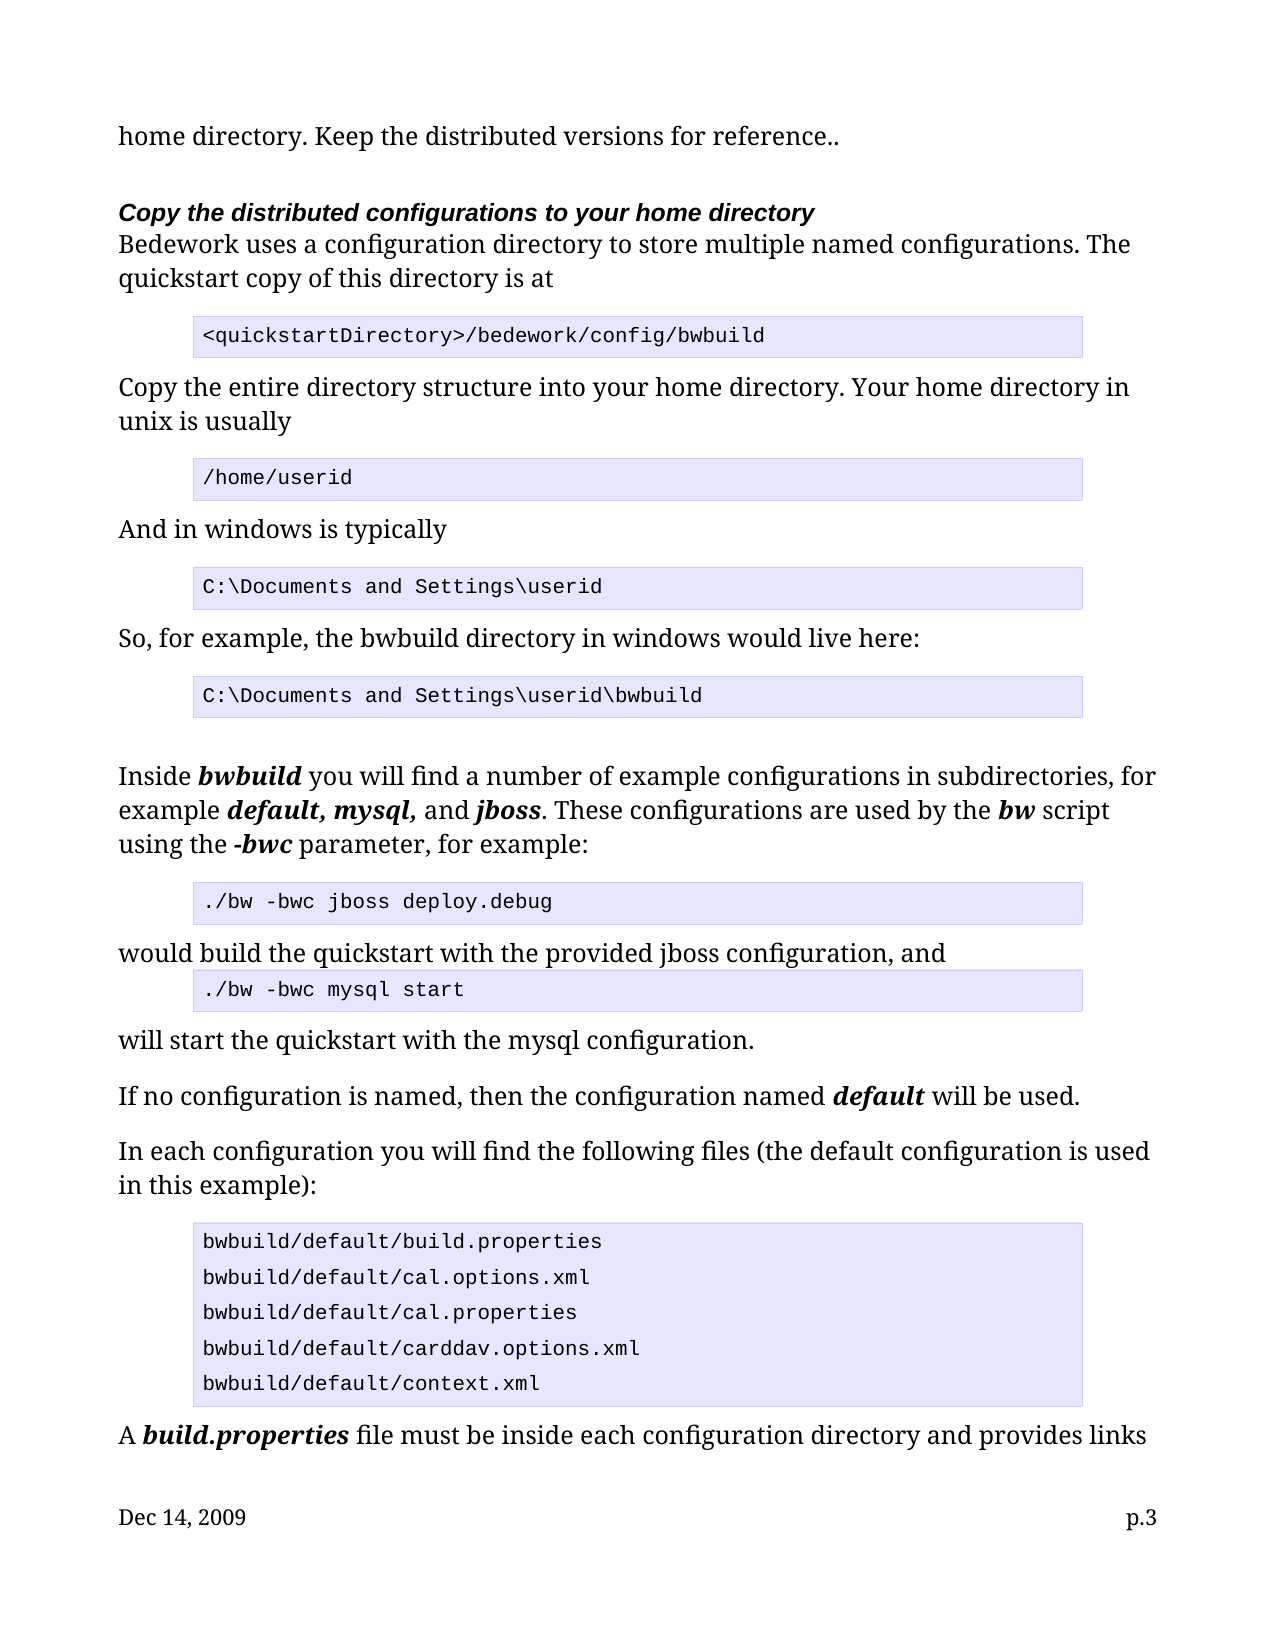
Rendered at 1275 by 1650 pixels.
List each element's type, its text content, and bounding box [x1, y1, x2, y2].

text Copy the entire directory structure into your home directory. Your home directory in unix is usually [118, 369, 1157, 437]
subtitle Copy the distributed configurations to your home directory [118, 199, 1157, 226]
text If no configuration is named, then the configuration named default will be used. [118, 1078, 1157, 1112]
text C:\Documents and Settings\userid\bwbuild [194, 677, 1082, 717]
text And in windows is typically [118, 512, 1157, 546]
text bwbuild/default/context.xml [194, 1364, 1082, 1406]
text A build.properties file must be inside each configuration directory and provides links [118, 1418, 1157, 1452]
text ./bw -bwc jboss deploy.debug [194, 883, 1082, 924]
text <quickstartDirectory>/bedework/config/bwbuild [194, 317, 1082, 357]
text bwbuild/default/cal.properties [194, 1293, 1082, 1326]
text would build the quickstart with the provided jboss configuration, and [118, 935, 1157, 969]
text Bedework uses a configuration directory to store multiple named configurations. The quickstart copy of this directory is at [118, 226, 1157, 294]
text /home/userid [194, 459, 1082, 500]
text bwbuild/default/build.properties [194, 1224, 1082, 1255]
text In each configuration you will find the following files (the default configuration is used in this example): [118, 1133, 1157, 1201]
text home directory. Keep the distributed versions for reference.. [118, 118, 1157, 152]
text So, for example, the bwbuild directory in windows would live here: [118, 621, 1157, 654]
text ./bw -bwc mysql start [194, 971, 1082, 1011]
text bwbuild/default/carddav.options.xml [194, 1329, 1082, 1361]
text will start the quickstart with the mysql configuration. [118, 1023, 1157, 1057]
text Inside bwbuild you will find a number of example configurations in subdirectories, for example default, mysql, and jboss. These configurations are used by the bw script using the -bwc parameter, for example: [118, 759, 1157, 861]
text bwbuild/default/cal.options.xml [194, 1258, 1082, 1291]
text C:\Documents and Settings\userid [194, 568, 1082, 609]
